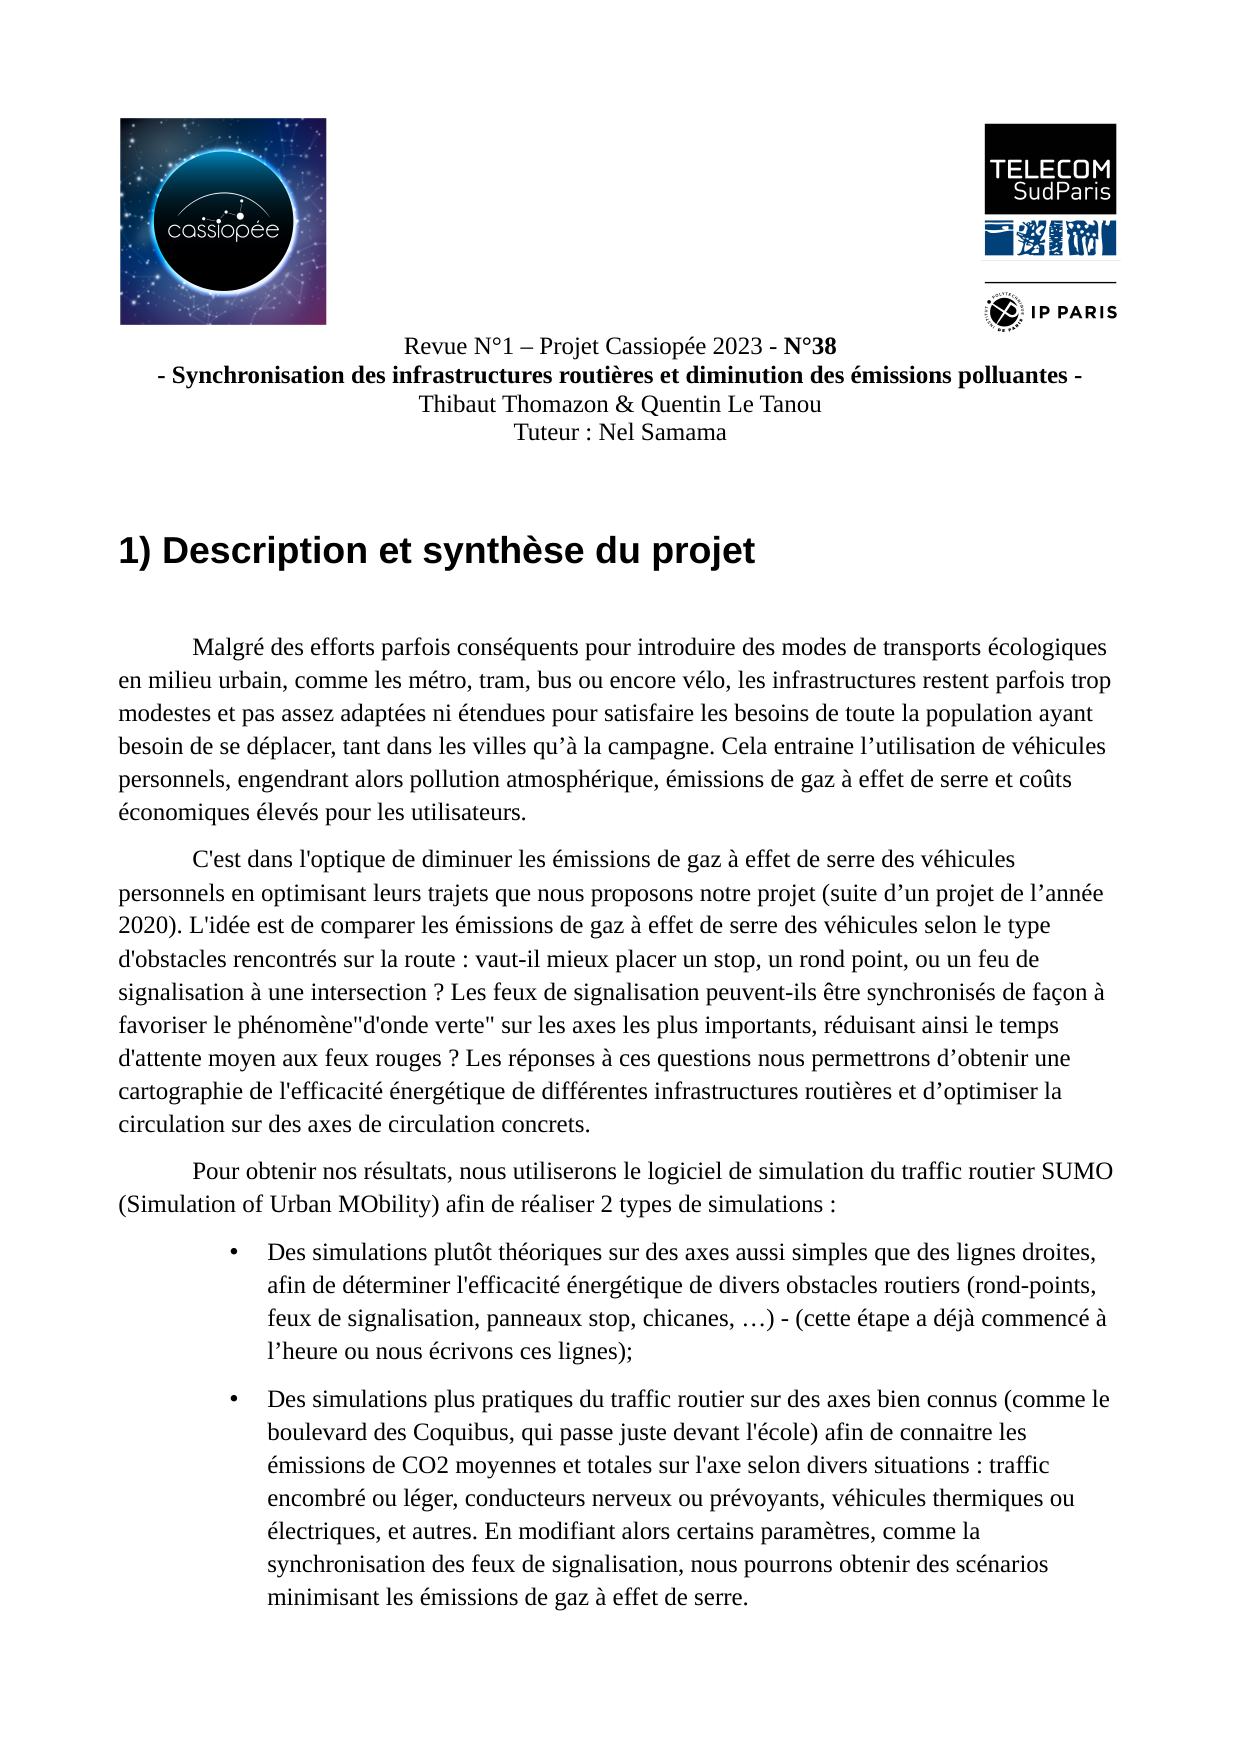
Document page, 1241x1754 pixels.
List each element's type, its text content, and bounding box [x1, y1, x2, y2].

list Des simulations plutôt théoriques sur des axes aussi simples que des lignes droites, afin de déterminer l'efficacité énergétique de divers obstacles routiers (rond-points, feux de signalisation, panneaux stop, chicanes, …) - (cette étape a déjà commencé à l’heure ou nous écrivons ces lignes); [229, 1237, 1122, 1365]
picture [980, 119, 1121, 332]
text Revue N°1 – Projet Cassiopée 2023 - N°38 [118, 118, 1122, 360]
subtitle 1) Description et synthèse du projet [118, 529, 1122, 572]
text Pour obtenir nos résultats, nous utiliserons le logiciel de simulation du traffic routier SUMO (Simulation of Urban MObility) afin de réaliser 2 types de simulations : [118, 1156, 1122, 1218]
text C'est dans l'optique de diminuer les émissions de gaz à effet de serre des véhicules personnels en optimisant leurs trajets que nous proposons notre projet (suite d’un projet de l’année 2020). L'idée est de comparer les émissions de gaz à effet de serre des véhicules selon le type d'obstacles rencontrés sur la route : vaut-il mieux placer un stop, un rond point, ou un feu de signalisation à une intersection ? Les feux de signalisation peuvent-ils être synchronisés de façon à favoriser le phénomène"d'onde verte" sur les axes les plus importants, réduisant ainsi le temps d'attente moyen aux feux rouges ? Les réponses à ces questions nous permettrons d’obtenir une cartographie de l'efficacité énergétique de différentes infrastructures routières et d’optimiser la circulation sur des axes de circulation concrets. [118, 844, 1122, 1137]
picture [120, 118, 327, 325]
text Tuteur : Nel Samama [118, 417, 1122, 446]
text Thibaut Thomazon & Quentin Le Tanou [118, 389, 1122, 417]
list Des simulations plus pratiques du traffic routier sur des axes bien connus (comme le boulevard des Coquibus, qui passe juste devant l'école) afin de connaitre les émissions de CO2 moyennes et totales sur l'axe selon divers situations : traffic encombré ou léger, conducteurs nerveux ou prévoyants, véhicules thermiques ou électriques, et autres. En modifiant alors certains paramètres, comme la synchronisation des feux de signalisation, nous pourrons obtenir des scénarios minimisant les émissions de gaz à effet de serre. [229, 1384, 1122, 1611]
text Malgré des efforts parfois conséquents pour introduire des modes de transports écologiques en milieu urbain, comme les métro, tram, bus ou encore vélo, les infrastructures restent parfois trop modestes et pas assez adaptées ni étendues pour satisfaire les besoins de toute la population ayant besoin de se déplacer, tant dans les villes qu’à la campagne. Cela entraine l’utilisation de véhicules personnels, engendrant alors pollution atmosphérique, émissions de gaz à effet de serre et coûts économiques élevés pour les utilisateurs. [118, 632, 1122, 826]
text - Synchronisation des infrastructures routières et diminution des émissions polluantes - [118, 360, 1122, 389]
